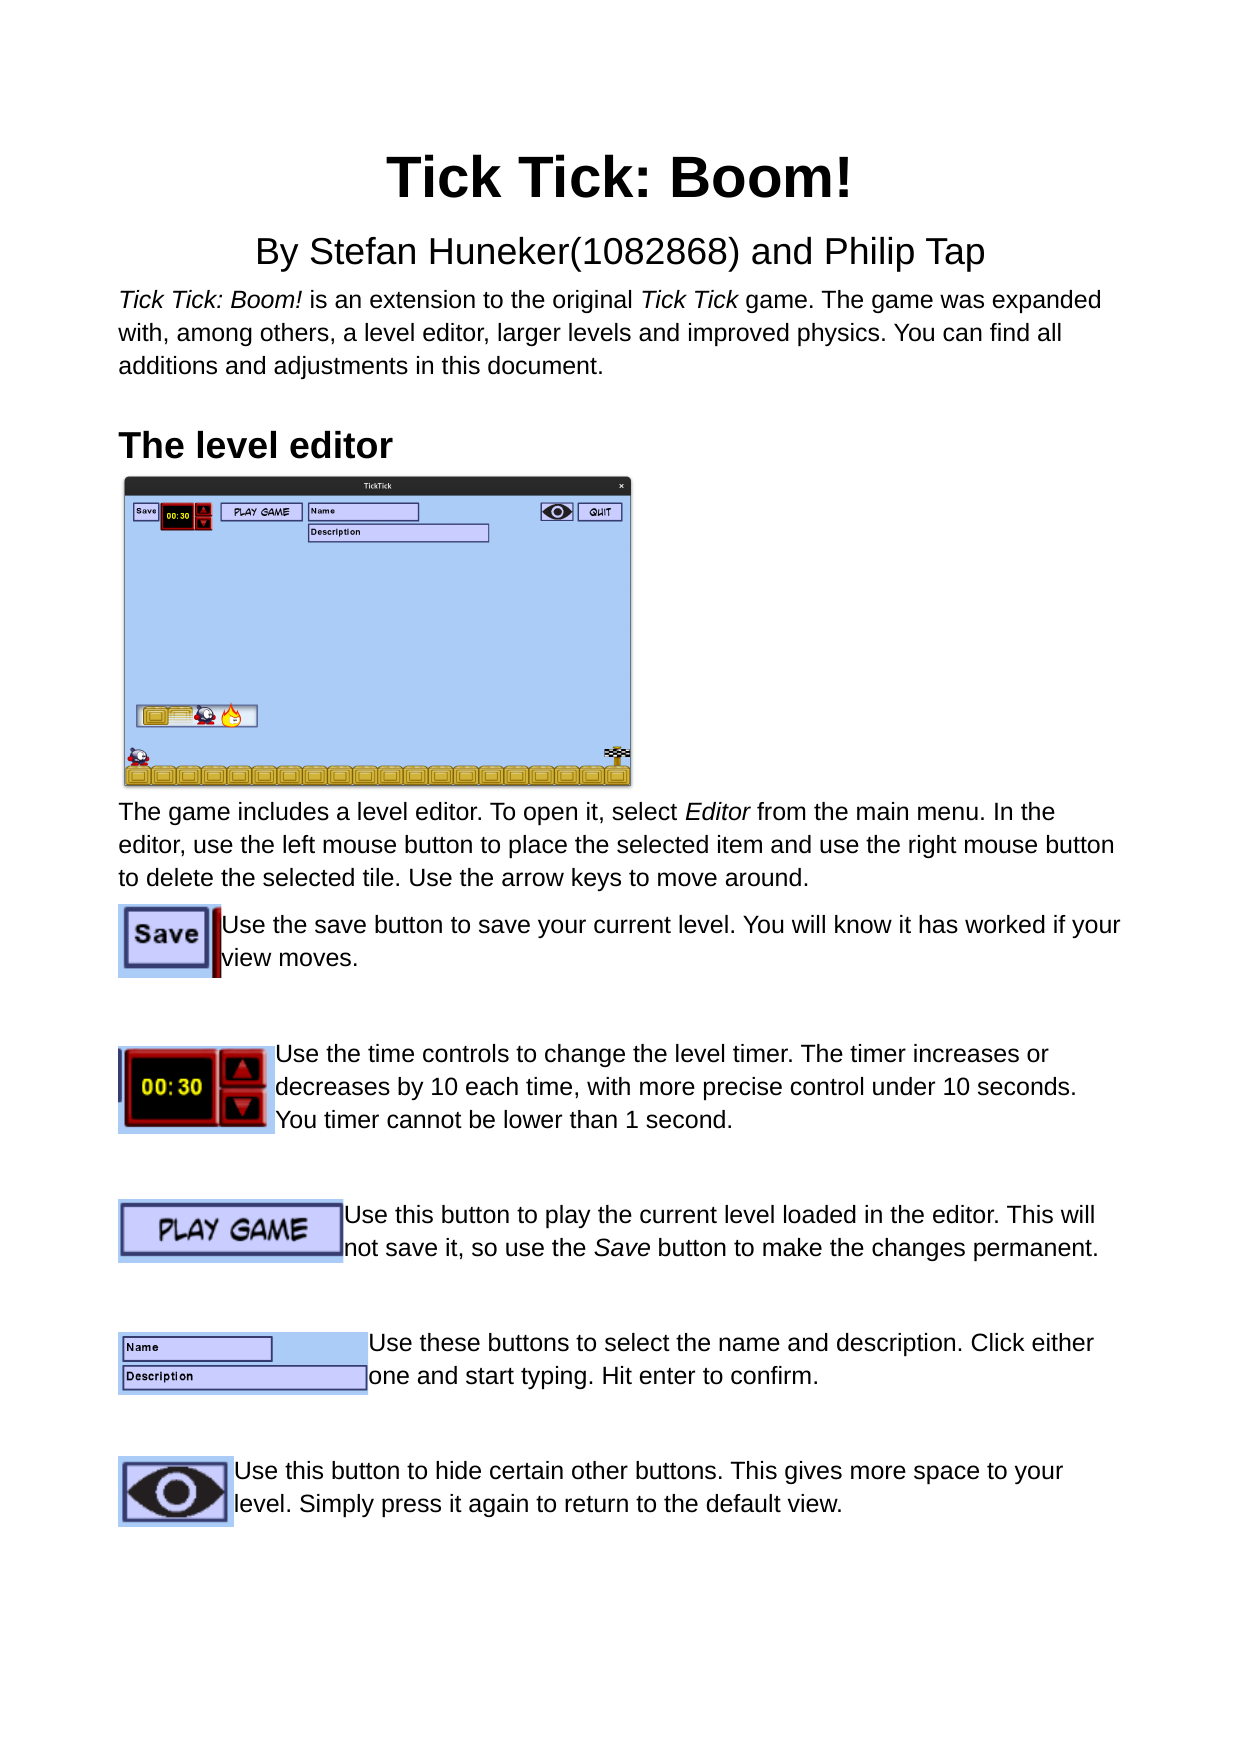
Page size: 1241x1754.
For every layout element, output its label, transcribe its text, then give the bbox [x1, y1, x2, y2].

picture [118, 1332, 369, 1395]
picture [118, 1046, 275, 1134]
text Use the time controls to change the level timer. The timer increases or decreases by 10 each time, with more precise control under 10 seconds. You timer cannot be lower than 1 second. [118, 1038, 1122, 1133]
text The game includes a level editor. To open it, select Editor from the main menu. In the editor, use the left mouse button to place the selected item and use the right mouse button to delete the selected tile. Use the arrow keys to move around. [118, 479, 1122, 891]
subtitle The level editor [118, 423, 1122, 466]
picture [118, 904, 222, 978]
title Tick Tick: Boom! [118, 143, 1122, 210]
text Use this button to play the current level loaded in the editor. This will not save it, so use the Save button to make the changes permanent. [344, 1200, 1122, 1262]
text Use this button to hide certain other buttons. This gives more space to your level. Simply press it again to return to the default view. [234, 1456, 1122, 1518]
text Tick Tick: Boom! is an extension to the original Tick Tick game. The game was expanded with, among others, a level editor, larger levels and improved physics. You can find all additions and adjustments in this document. [118, 284, 1122, 379]
picture [118, 1199, 344, 1263]
text Use these buttons to select the name and description. Click either one and start typing. Hit enter to confirm. [118, 1328, 1122, 1390]
picture [118, 471, 637, 793]
text Use the save button to save your current level. You will know it has worked if your view moves. [222, 910, 1122, 972]
picture [118, 1456, 234, 1527]
subtitle By Stefan Huneker(1082868) and Philip Tap [118, 229, 1122, 272]
